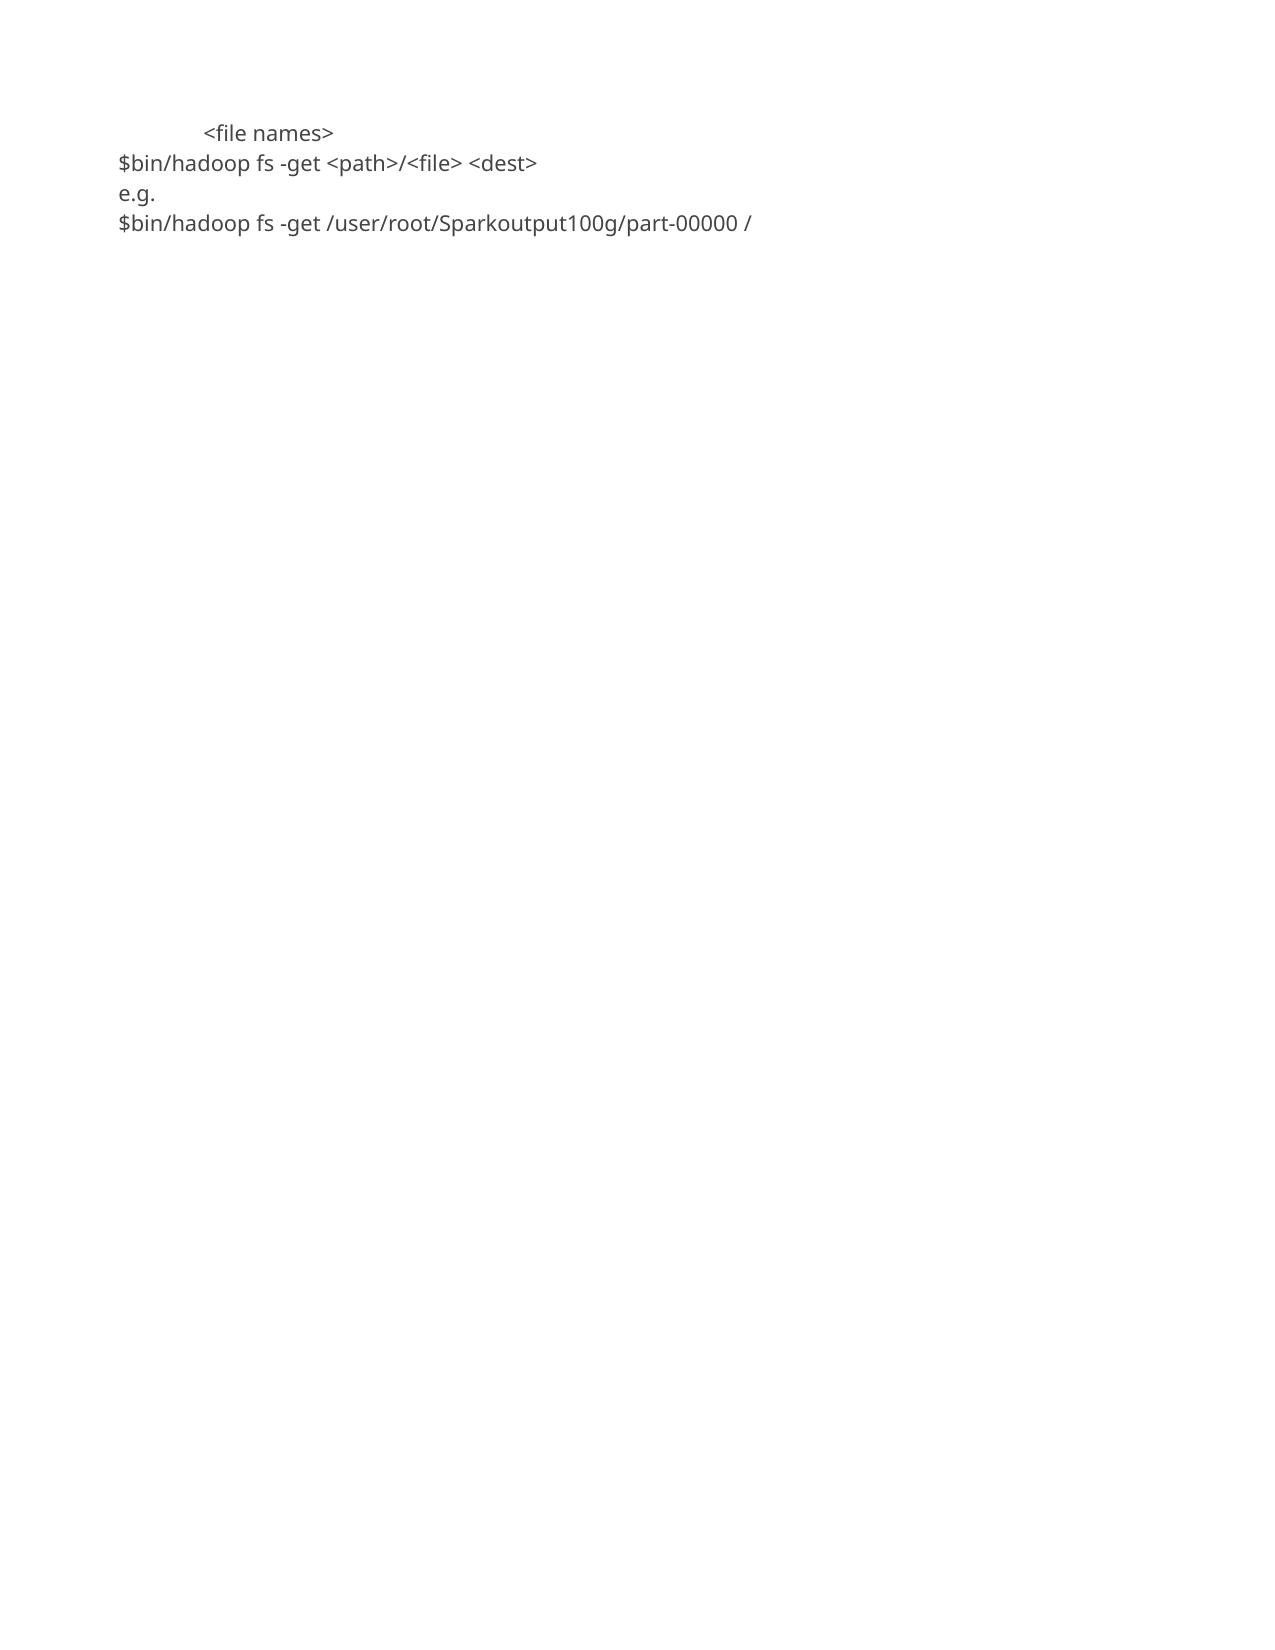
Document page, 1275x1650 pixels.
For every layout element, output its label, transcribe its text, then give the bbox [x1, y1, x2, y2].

text $bin/hadoop fs -get /user/root/Sparkoutput100g/part-00000 / [118, 207, 1157, 237]
text $bin/hadoop fs -get <path>/<file> <dest> [118, 148, 1157, 178]
text e.g. [118, 178, 1157, 207]
text <file names> [118, 118, 1157, 148]
